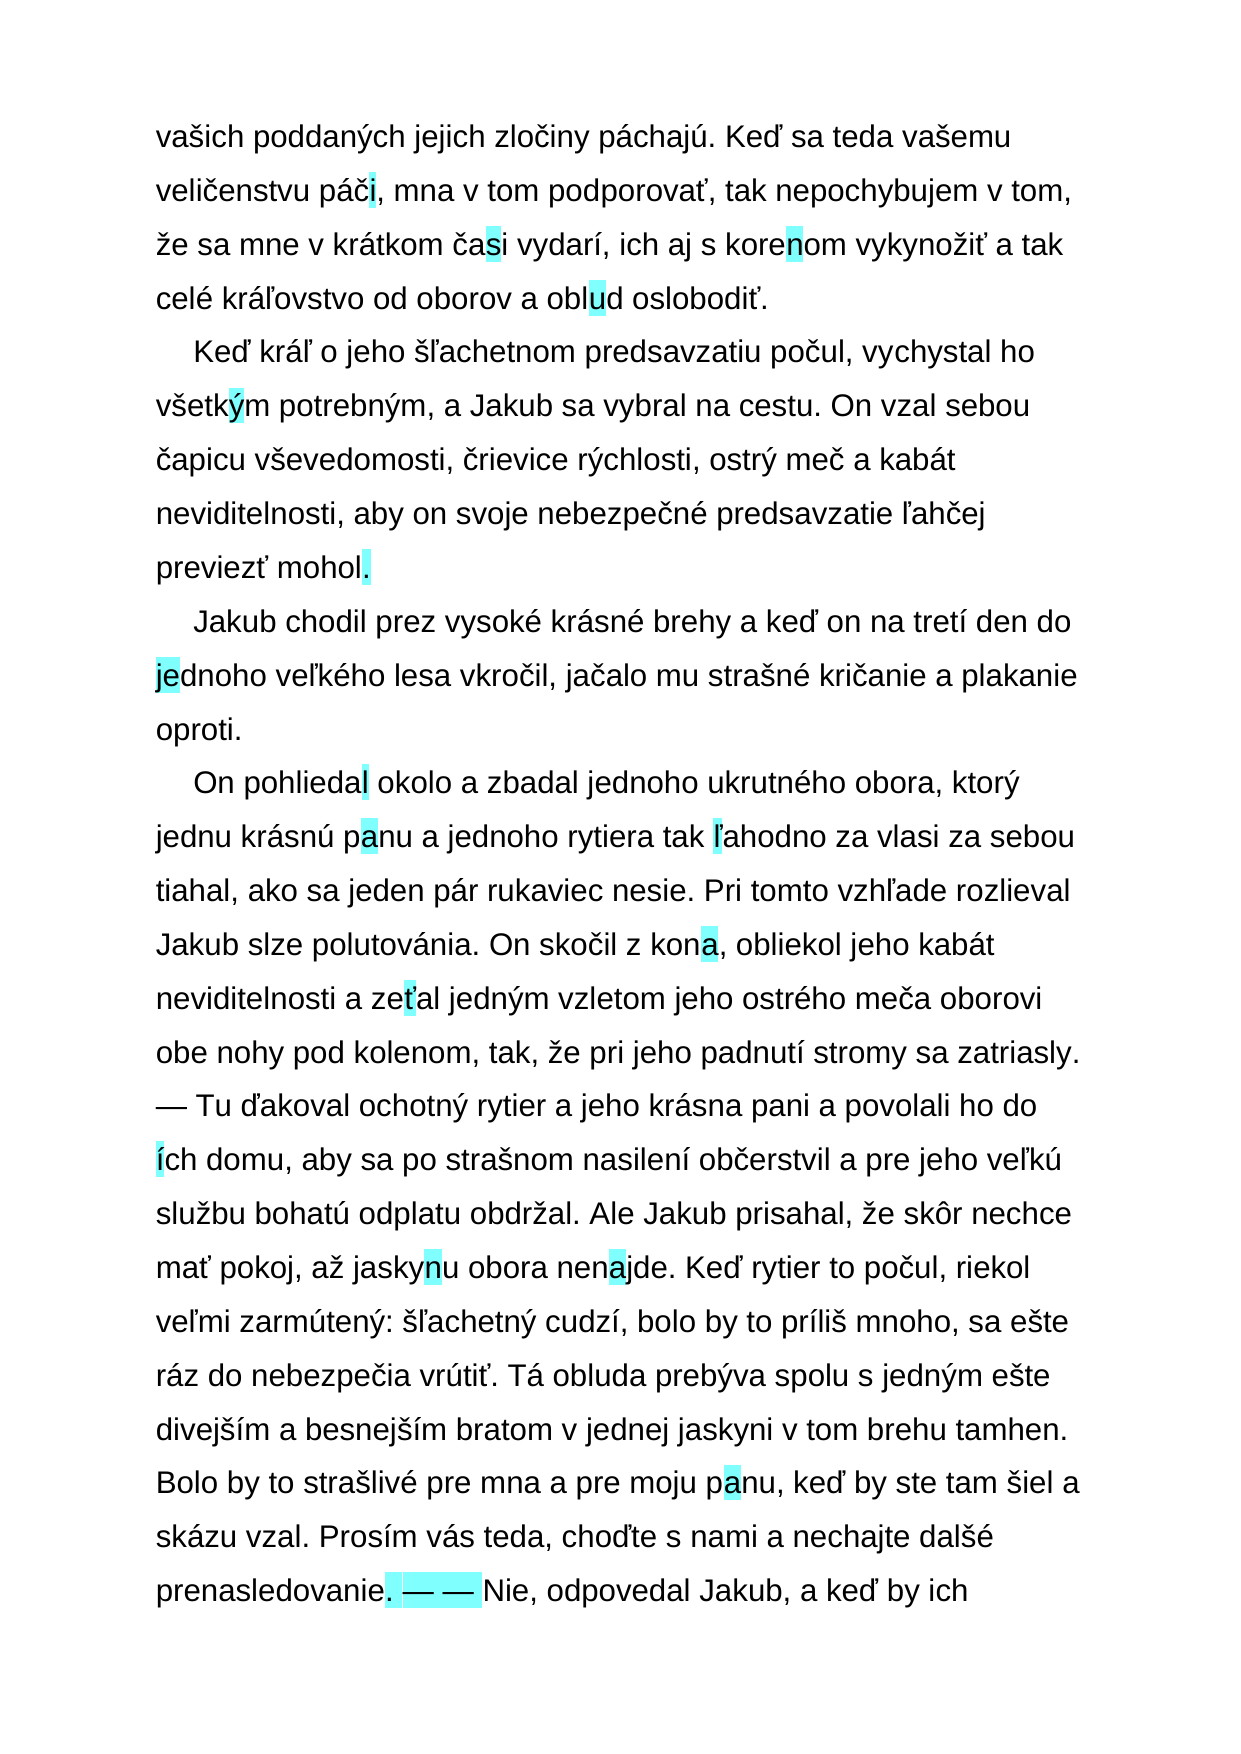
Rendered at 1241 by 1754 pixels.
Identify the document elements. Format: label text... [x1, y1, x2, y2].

text vašich poddaných jejich zločiny páchajú. Keď sa teda vašemu veličenstvu páči, mna v tom pod­porovať, tak nepochybujem v tom, že sa mne v krátkom časi vydarí, ich aj s korenom vykynožiť a tak celé kráľovstvo od oborov a oblud oslobodiť. [156, 118, 1084, 316]
text Keď kráľ o jeho šľachetnom predsavzatiu počul, vy­chystal ho všetkým potrebným, a Jakub sa vybral na cestu. On vzal sebou čapicu vševedomosti, črievice rýchlosti, ostrý meč a kabát neviditelnosti, aby on svoje nebezpečné predsavzatie ľahčej previezť mohol. [156, 333, 1084, 585]
text On pohliedal okolo a zbadal jednoho ukrutného obora, ktorý jednu krásnú panu a jednoho rytiera tak ľahodno za vlasi za sebou tiahal, ako sa jeden pár rukaviec nesie. Pri tomto vzhľade rozlieval Jakub slze polutovánia. On skočil z kona, obliekol jeho kabát neviditelnosti a zeťal jedným vzletom jeho ostrého meča oborovi obe nohy pod kolenom, tak, že pri jeho padnutí stromy sa zatriasly. — Tu ďakoval ochotný rytier a jeho krásna pani a povolali ho do ích domu, aby sa po strašnom nasilení občerstvil a pre jeho veľkú službu bohatú odplatu obdržal. Ale Jakub prisahal, že skôr nechce mať pokoj, až jaskynu obora nenajde. Keď rytier to počul, riekol veľmi zarmútený: šľachetný cudzí, bolo by to príliš mnoho, sa ešte ráz do nebezpečia vrútiť. Tá obluda prebýva spolu s jedným ešte divejším a besnejším bratom v jednej jaskyni v tom brehu tamhen. Bolo by to strašlivé pre mna a pre moju panu, keď by ste tam šiel a skázu vzal. Prosím vás teda, choďte s nami a nechajte dalšé prenasledovanie. — — Nie, odpovedal Jakub, a keď by ich [156, 764, 1084, 1608]
text Jakub chodil prez vysoké krásné brehy a keď on na tretí den do jednoho veľkého lesa vkročil, jačalo mu strašné kričanie a plakanie oproti. [156, 603, 1084, 746]
